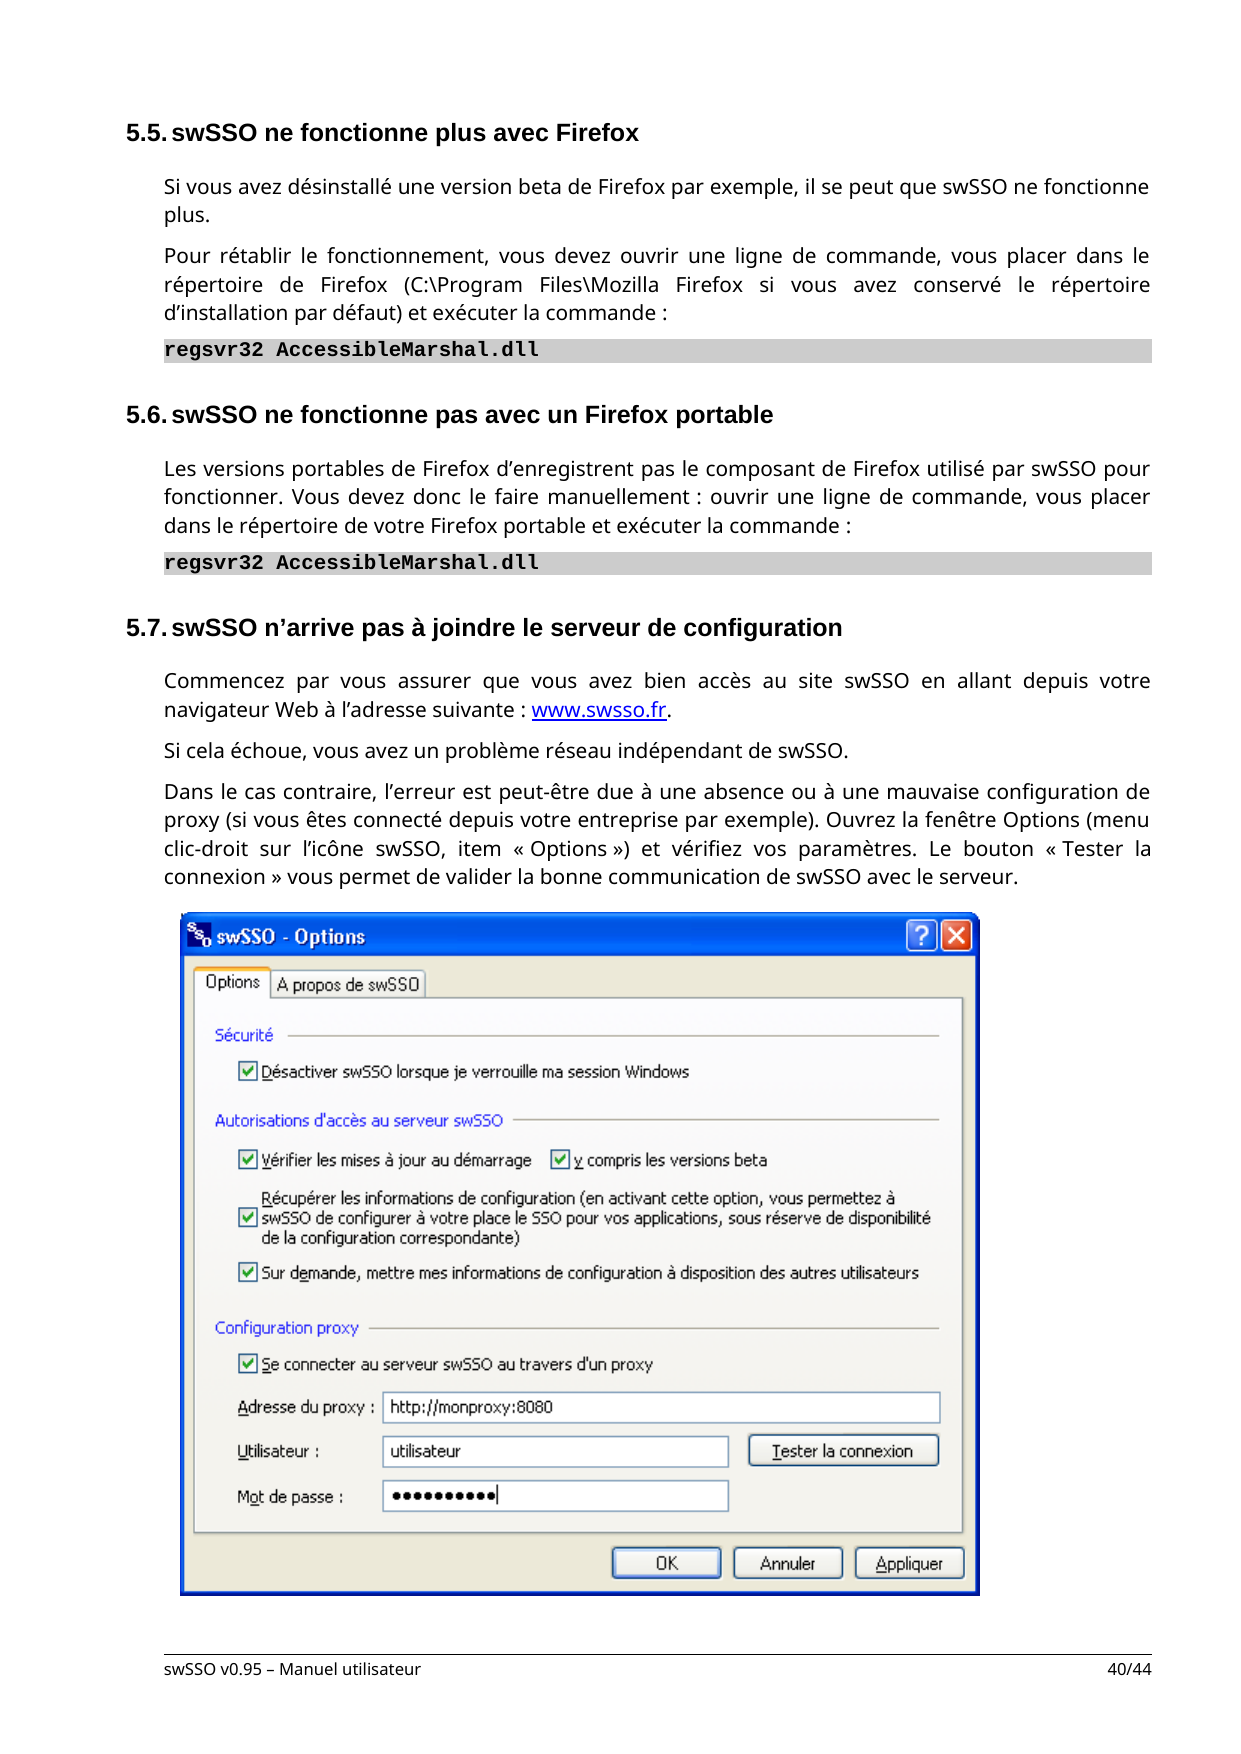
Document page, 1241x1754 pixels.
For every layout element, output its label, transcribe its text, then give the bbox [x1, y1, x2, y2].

subtitle swSSO ne fonctionne plus avec Firefox [126, 118, 1152, 147]
text regsvr32 AccessibleMarshal.dll [164, 552, 1152, 575]
text Dans le cas contraire, l’erreur est peut-être due à une absence ou à une mauvaise configuration de proxy (si vous êtes connecté depuis votre entreprise par exemple). Ouvrez la fenêtre Options (menu clic-droit sur l’icône swSSO, item « Options ») et vérifiez vos paramètres. Le bouton « Tester la connexion » vous permet de valider la bonne communication de swSSO avec le serveur. [164, 777, 1152, 891]
subtitle swSSO n’arrive pas à joindre le serveur de configuration [126, 613, 1152, 642]
text Pour rétablir le fonctionnement, vous devez ouvrir une ligne de commande, vous placer dans le répertoire de Firefox (C:\Program Files\Mozilla Firefox si vous avez conservé le répertoire d’installation par défaut) et exécuter la commande : [164, 241, 1152, 327]
text Si vous avez désinstallé une version beta de Firefox par exemple, il se peut que swSSO ne fonctionne plus. [164, 172, 1152, 229]
subtitle swSSO ne fonctionne pas avec un Firefox portable [126, 400, 1152, 429]
text regsvr32 AccessibleMarshal.dll [164, 339, 1152, 363]
picture [180, 912, 980, 1596]
text Les versions portables de Firefox d’enregistrent pas le composant de Firefox utilisé par swSSO pour fonctionner. Vous devez donc le faire manuellement : ouvrir une ligne de commande, vous placer dans le répertoire de votre Firefox portable et exécuter la commande : [164, 454, 1152, 539]
text Si cela échoue, vous avez un problème réseau indépendant de swSSO. [164, 736, 1152, 764]
text Commencez par vous assurer que vous avez bien accès au site swSSO en allant depuis votre navigateur Web à l’adresse suivante : www.swsso.fr. [164, 667, 1152, 723]
